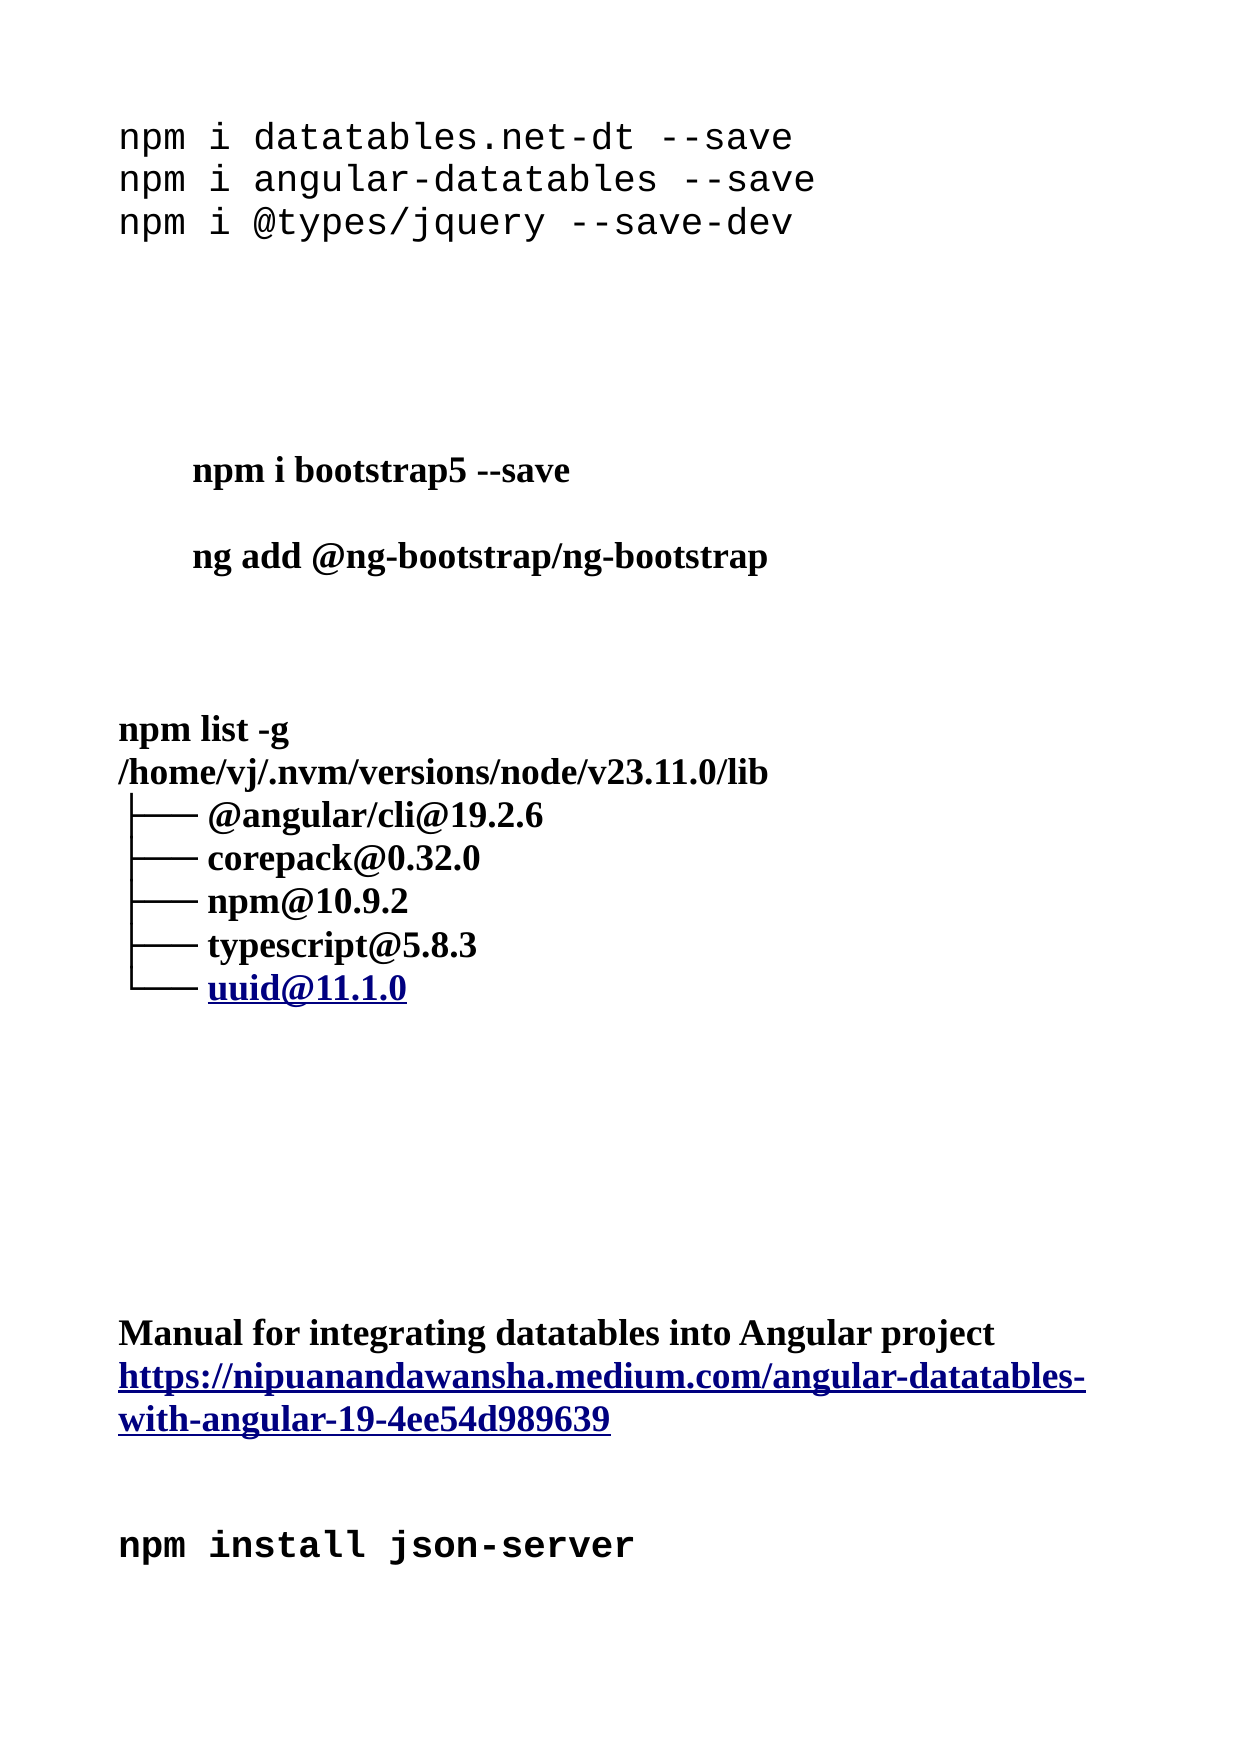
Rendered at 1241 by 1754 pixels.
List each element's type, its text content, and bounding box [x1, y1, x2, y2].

text npm i angular-datatables --save [118, 161, 1122, 203]
text npm list -g [118, 706, 1122, 749]
text ├── typescript@5.8.3 [133, 922, 1122, 965]
text ├── corepack@0.32.0 [133, 836, 1122, 879]
text ├── npm@10.9.2 [118, 879, 130, 922]
text ├── corepack@0.32.0 [118, 836, 130, 879]
text npm install json-server [118, 1526, 1122, 1568]
text ├── @angular/cli@19.2.6 [118, 793, 130, 836]
text https://nipuanandawansha.medium.com/angular-datatables-with-angular-19-4ee54d989639 [118, 1353, 1122, 1439]
text Manual for integrating datatables into Angular project [118, 1310, 1122, 1353]
text ng add @ng-bootstrap/ng-bootstrap [118, 534, 1122, 577]
text npm i datatables.net-dt --save [118, 118, 1122, 161]
text ├── npm@10.9.2 [133, 879, 1122, 922]
text /home/vj/.nvm/versions/node/v23.11.0/lib [118, 749, 1122, 793]
text npm i @types/jquery --save-dev [118, 203, 1122, 246]
text npm i bootstrap5 --save [118, 448, 1122, 491]
text └── uuid@11.1.0 [118, 965, 1122, 1008]
text ├── typescript@5.8.3 [118, 922, 130, 965]
text ├── @angular/cli@19.2.6 [133, 793, 1122, 836]
